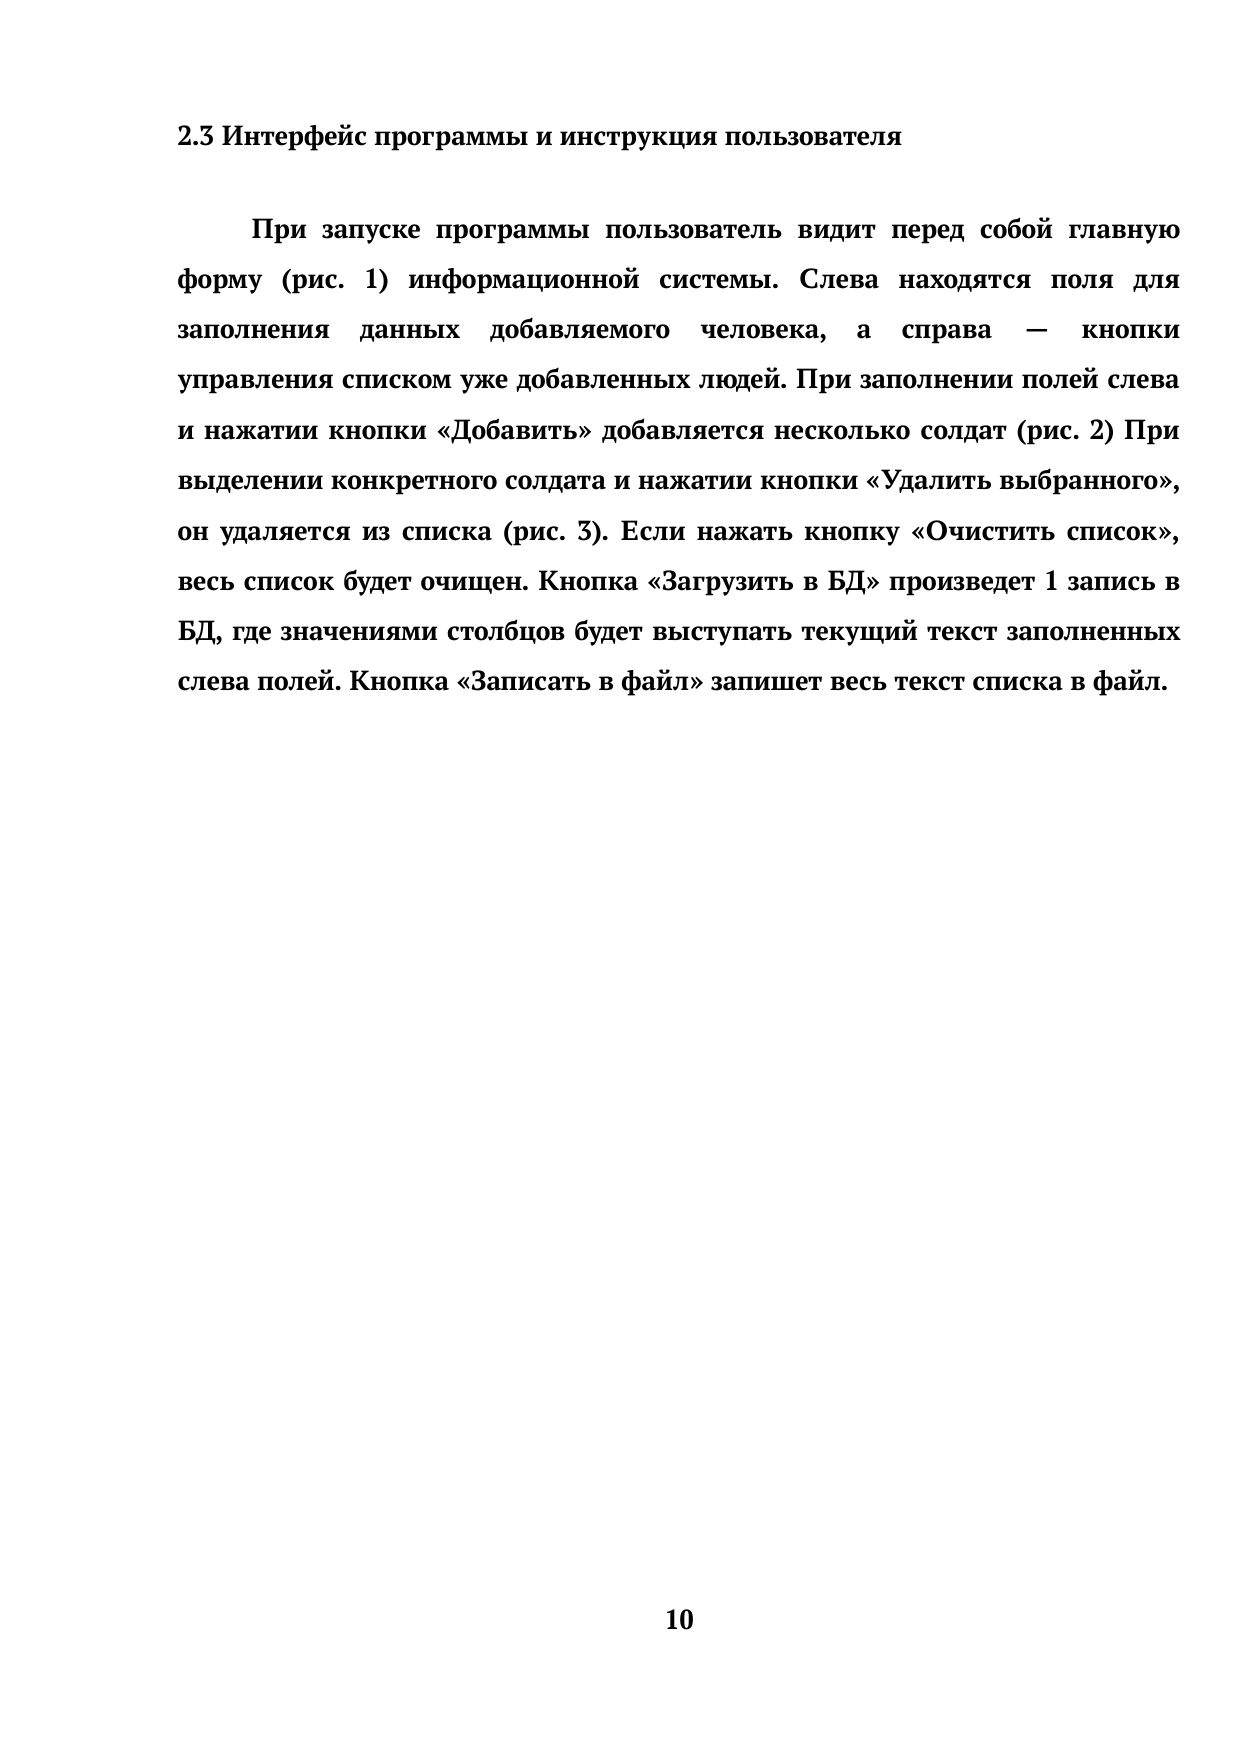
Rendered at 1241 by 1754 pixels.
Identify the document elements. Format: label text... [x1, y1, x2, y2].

subtitle 2.3 Интерфейс программы и инструкция пользователя [177, 118, 1181, 152]
text При запуске программы пользователь видит перед собой главную форму (рис. 1) информационной системы. Слева находятся поля для заполнения данных добавляемого человека, а справа — кнопки управления списком уже добавленных людей. При заполнении полей слева и нажатии кнопки «Добавить» добавляется несколько солдат (рис. 2) При выделении конкретного солдата и нажатии кнопки «Удалить выбранного», он удаляется из списка (рис. 3). Если нажать кнопку «Очистить список», весь список будет очищен. Кнопка «Загрузить в БД» произведет 1 запись в БД, где значениями столбцов будет выступать текущий текст заполненных слева полей. Кнопка «Записать в файл» запишет весь текст списка в файл. [177, 211, 1181, 697]
